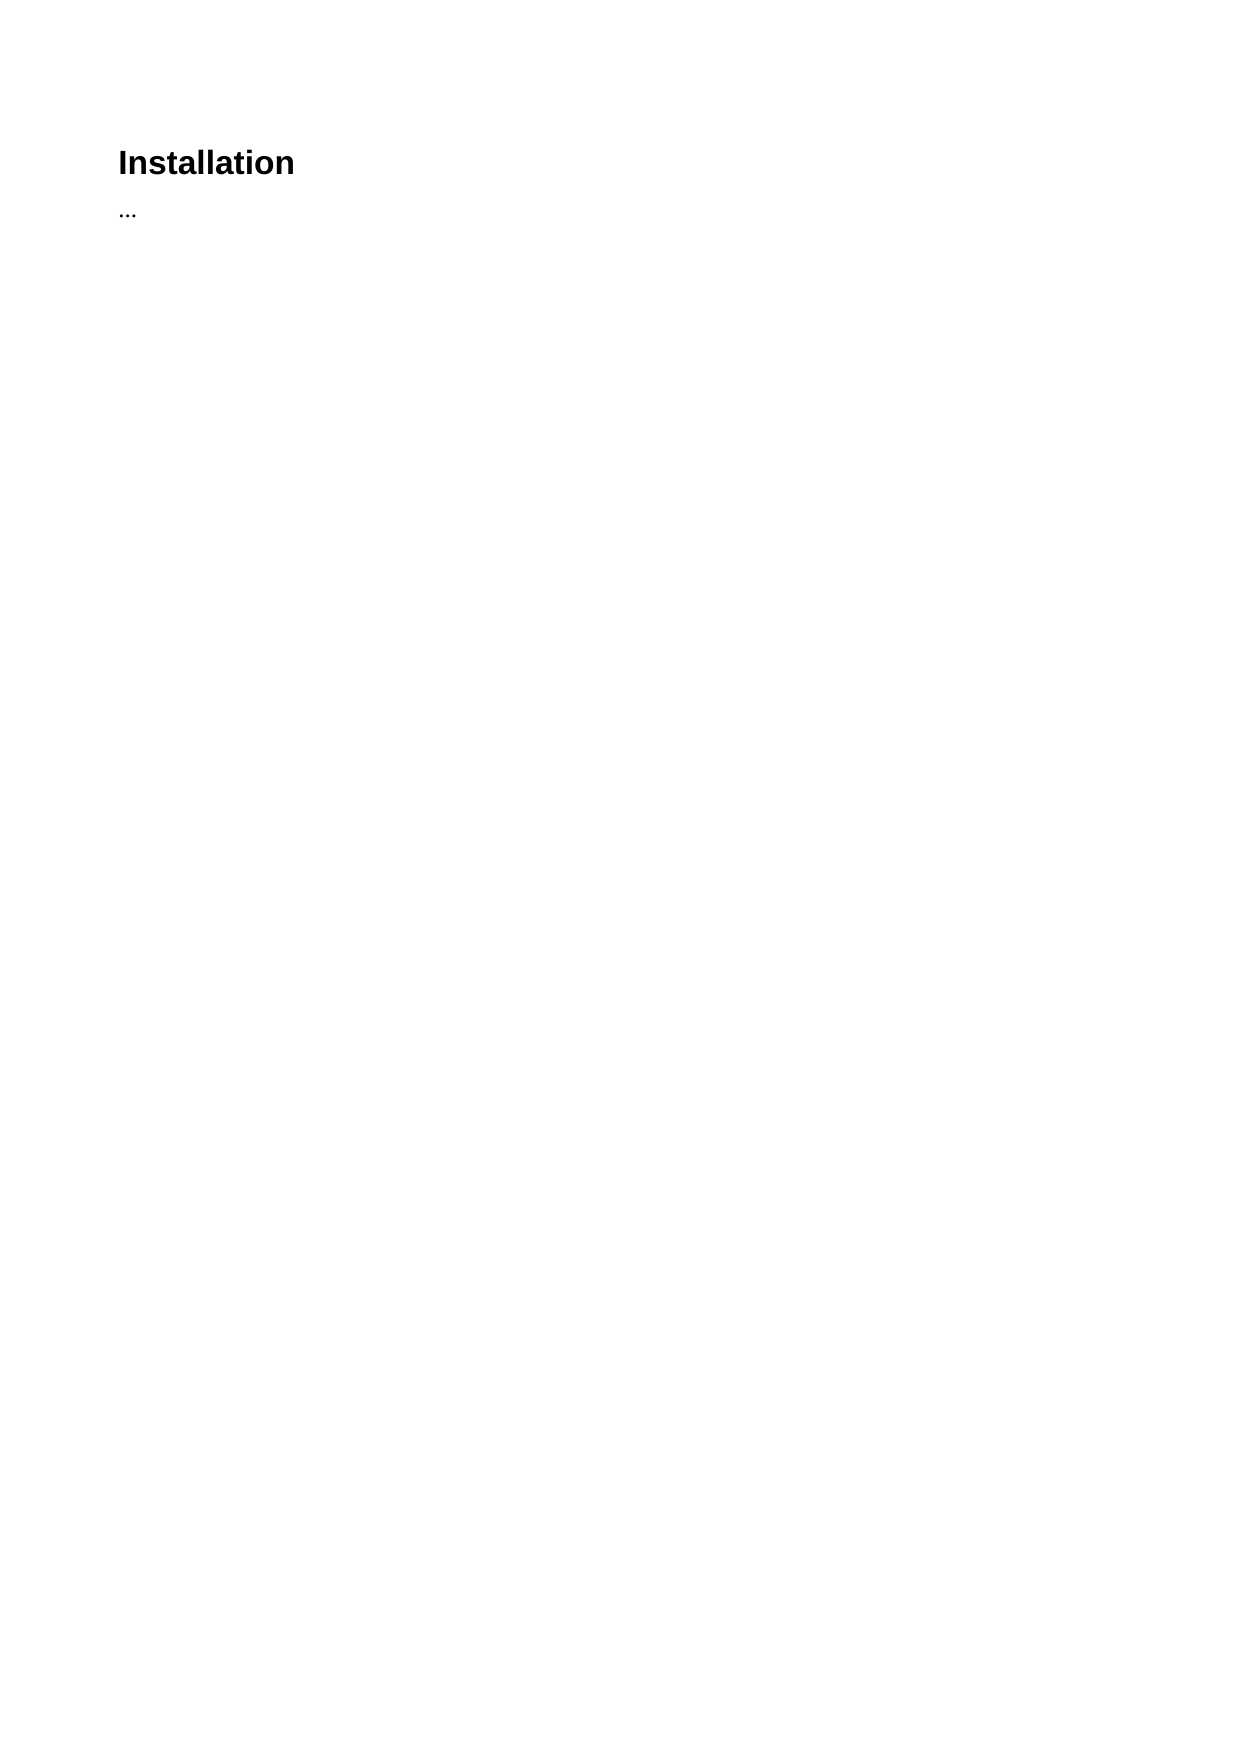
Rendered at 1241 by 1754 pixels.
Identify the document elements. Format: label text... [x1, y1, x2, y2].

subtitle Installation [118, 143, 1122, 182]
text ... [118, 194, 1122, 223]
